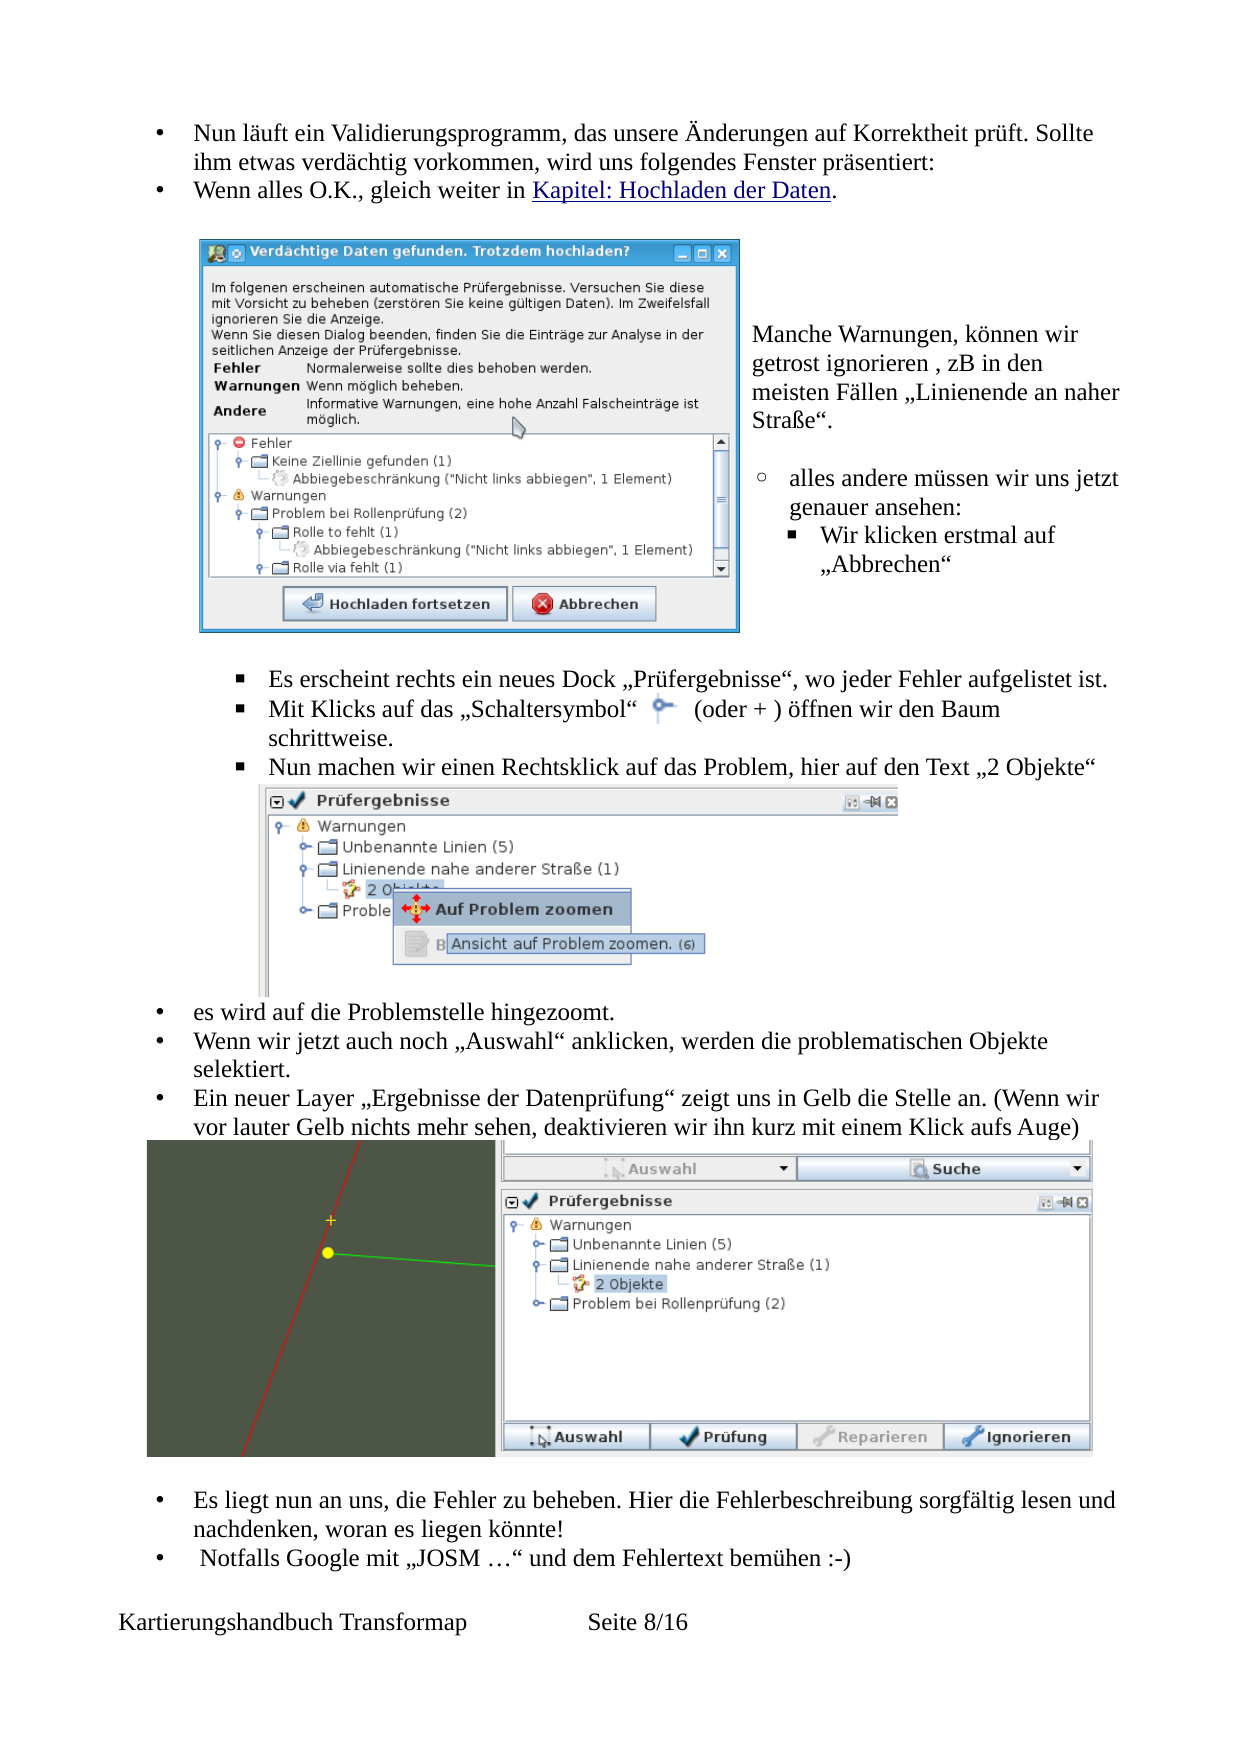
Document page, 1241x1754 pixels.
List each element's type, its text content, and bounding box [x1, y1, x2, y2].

text Manche Warnungen, können wir getrost ignorieren , zB in den meisten Fällen „Linienende an naher Straße“. [740, 319, 1122, 434]
picture [637, 693, 682, 724]
list es wird auf die Problemstelle hingezoomt. [156, 781, 1122, 1026]
list alles andere müssen wir uns jetzt genauer ansehen: [740, 463, 1122, 521]
list Es erscheint rechts ein neues Dock „Prüfergebnisse“, wo jeder Fehler aufgelistet ist. [231, 664, 1122, 693]
list [149, 521, 199, 578]
list Es liegt nun an uns, die Fehler zu beheben. Hier die Fehlerbeschreibung sorgfältig lesen und nachdenken, woran es liegen könnte! [156, 1485, 1122, 1543]
list Wir klicken erstmal auf „Abbrechen“ [740, 521, 1122, 578]
list Nun machen wir einen Rechtsklick auf das Problem, hier auf den Text „2 Objekte“ [231, 752, 1122, 781]
list Notfalls Google mit „JOSM …“ und dem Fehlertext bemühen :-) [156, 1543, 1122, 1572]
list Mit Klicks auf das „Schaltersymbol“ (oder + ) öffnen wir den Baum schrittweise. [231, 693, 1122, 752]
picture [199, 239, 740, 633]
list Wenn wir jetzt auch noch „Auswahl“ anklicken, werden die problematischen Objekte selektiert. [156, 1026, 1122, 1083]
list [81, 463, 199, 521]
list Wenn alles O.K., gleich weiter in Kapitel: Hochladen der Daten. [156, 176, 1122, 204]
picture [146, 1140, 1094, 1457]
text [118, 319, 199, 434]
list Nun läuft ein Validierungsprogramm, das unsere Änderungen auf Korrektheit prüft. Sollte ihm etwas verdächtig vorkommen, wird uns folgendes Fenster präsentiert: [156, 118, 1122, 176]
picture [258, 784, 898, 997]
list Ein neuer Layer „Ergebnisse der Datenprüfung“ zeigt uns in Gelb die Stelle an. (Wenn wir vor lauter Gelb nichts mehr sehen, deaktivieren wir ihn kurz mit einem Klick aufs Auge) [156, 1083, 1122, 1141]
